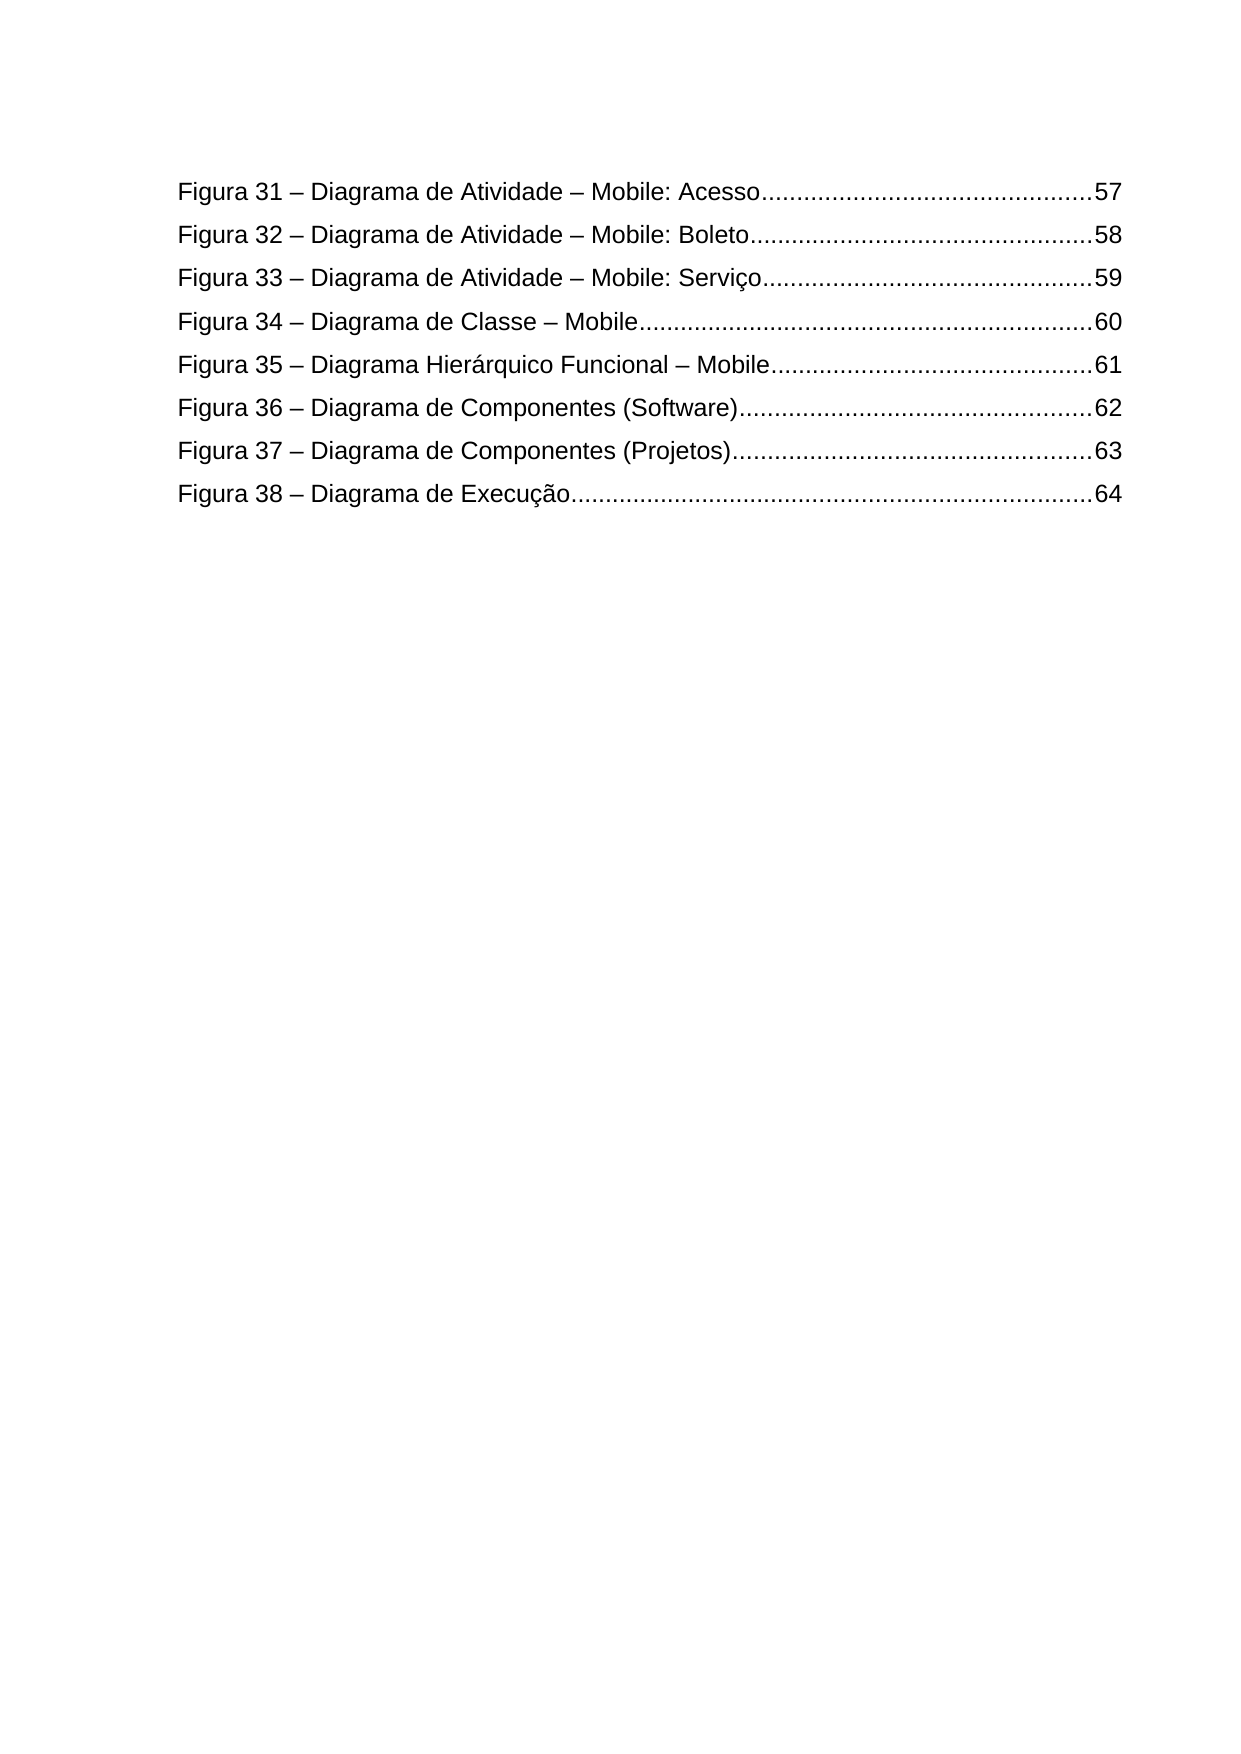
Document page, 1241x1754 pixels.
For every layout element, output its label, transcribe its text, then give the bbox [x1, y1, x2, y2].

text Figura 34 – Diagrama de Classe – Mobile 60 [177, 307, 1122, 335]
text Figura 32 – Diagrama de Atividade – Mobile: Boleto 58 [177, 220, 1122, 249]
text Figura 35 – Diagrama Hierárquico Funcional – Mobile 61 [177, 350, 1122, 378]
text Figura 31 – Diagrama de Atividade – Mobile: Acesso 57 [177, 177, 1122, 206]
text Figura 36 – Diagrama de Componentes (Software) 62 [177, 393, 1122, 422]
text Figura 37 – Diagrama de Componentes (Projetos) 63 [177, 436, 1122, 465]
text Figura 33 – Diagrama de Atividade – Mobile: Serviço 59 [177, 263, 1122, 292]
text Figura 38 – Diagrama de Execução 64 [177, 479, 1122, 508]
